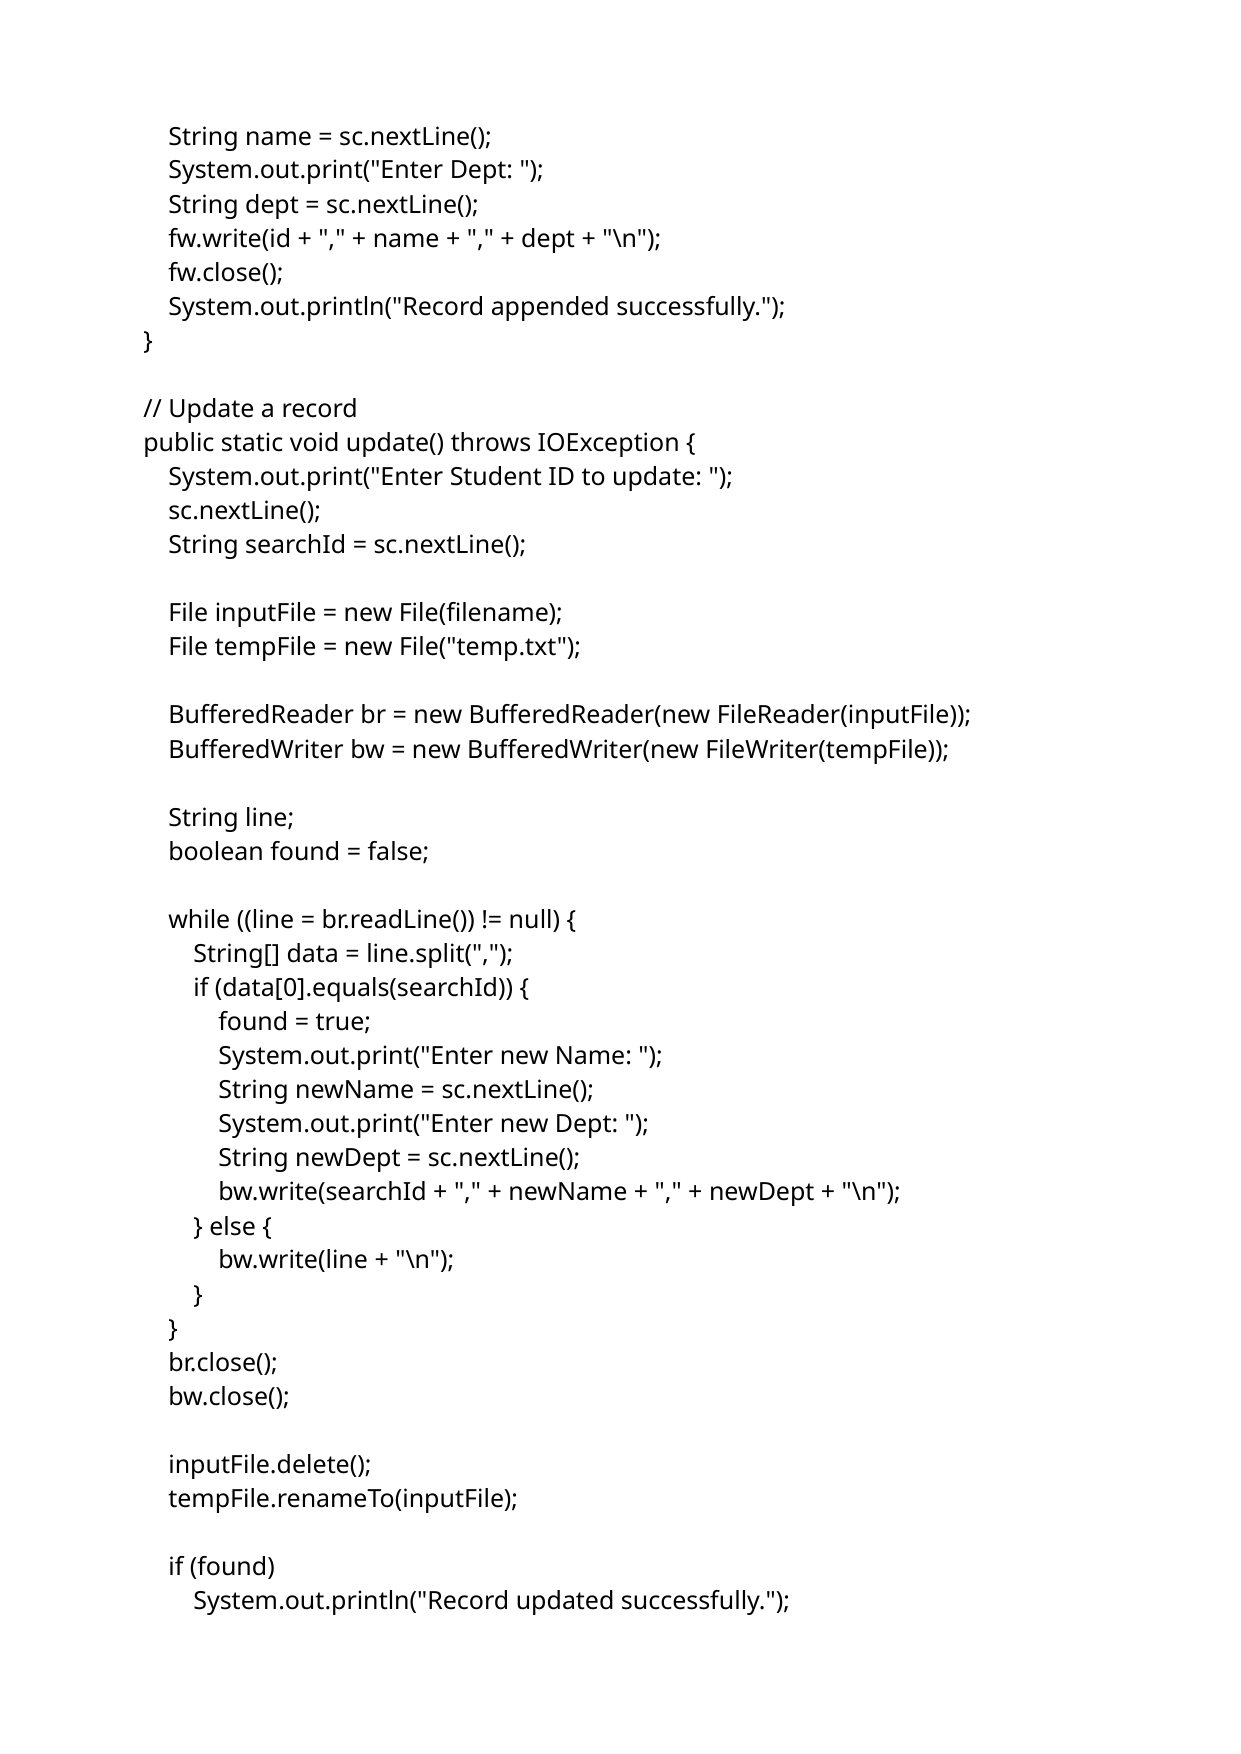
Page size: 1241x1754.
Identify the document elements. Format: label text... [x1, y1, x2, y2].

text System.out.println("Record appended successfully."); [118, 288, 1122, 322]
text BufferedReader br = new BufferedReader(new FileReader(inputFile)); [118, 697, 1122, 731]
text } else { [118, 1208, 1122, 1242]
text tempFile.renameTo(inputFile); [118, 1481, 1122, 1515]
text fw.write(id + "," + name + "," + dept + "\n"); [118, 220, 1122, 254]
text System.out.print("Enter Student ID to update: "); [118, 459, 1122, 493]
text System.out.println("Record updated successfully."); [118, 1583, 1122, 1617]
text boolean found = false; [118, 833, 1122, 867]
text bw.write(searchId + "," + newName + "," + newDept + "\n"); [118, 1174, 1122, 1208]
text File inputFile = new File(filename); [118, 595, 1122, 629]
text } [118, 322, 1122, 357]
text public static void update() throws IOException { [118, 425, 1122, 459]
text // Update a record [118, 391, 1122, 425]
text String searchId = sc.nextLine(); [118, 527, 1122, 561]
text System.out.print("Enter new Dept: "); [118, 1106, 1122, 1140]
text if (found) [118, 1549, 1122, 1583]
text String name = sc.nextLine(); [118, 118, 1122, 152]
text System.out.print("Enter Dept: "); [118, 152, 1122, 186]
text bw.close(); [118, 1378, 1122, 1412]
text String newDept = sc.nextLine(); [118, 1140, 1122, 1174]
text while ((line = br.readLine()) != null) { [118, 902, 1122, 936]
text BufferedWriter bw = new BufferedWriter(new FileWriter(tempFile)); [118, 731, 1122, 765]
text System.out.print("Enter new Name: "); [118, 1038, 1122, 1072]
text String[] data = line.split(","); [118, 936, 1122, 970]
text sc.nextLine(); [118, 493, 1122, 527]
text String newName = sc.nextLine(); [118, 1072, 1122, 1106]
text inputFile.delete(); [118, 1447, 1122, 1481]
text br.close(); [118, 1344, 1122, 1378]
text bw.write(line + "\n"); [118, 1242, 1122, 1276]
text } [118, 1310, 1122, 1344]
text String dept = sc.nextLine(); [118, 186, 1122, 220]
text fw.close(); [118, 254, 1122, 288]
text File tempFile = new File("temp.txt"); [118, 629, 1122, 663]
text String line; [118, 799, 1122, 833]
text if (data[0].equals(searchId)) { [118, 970, 1122, 1004]
text } [118, 1276, 1122, 1310]
text found = true; [118, 1004, 1122, 1038]
